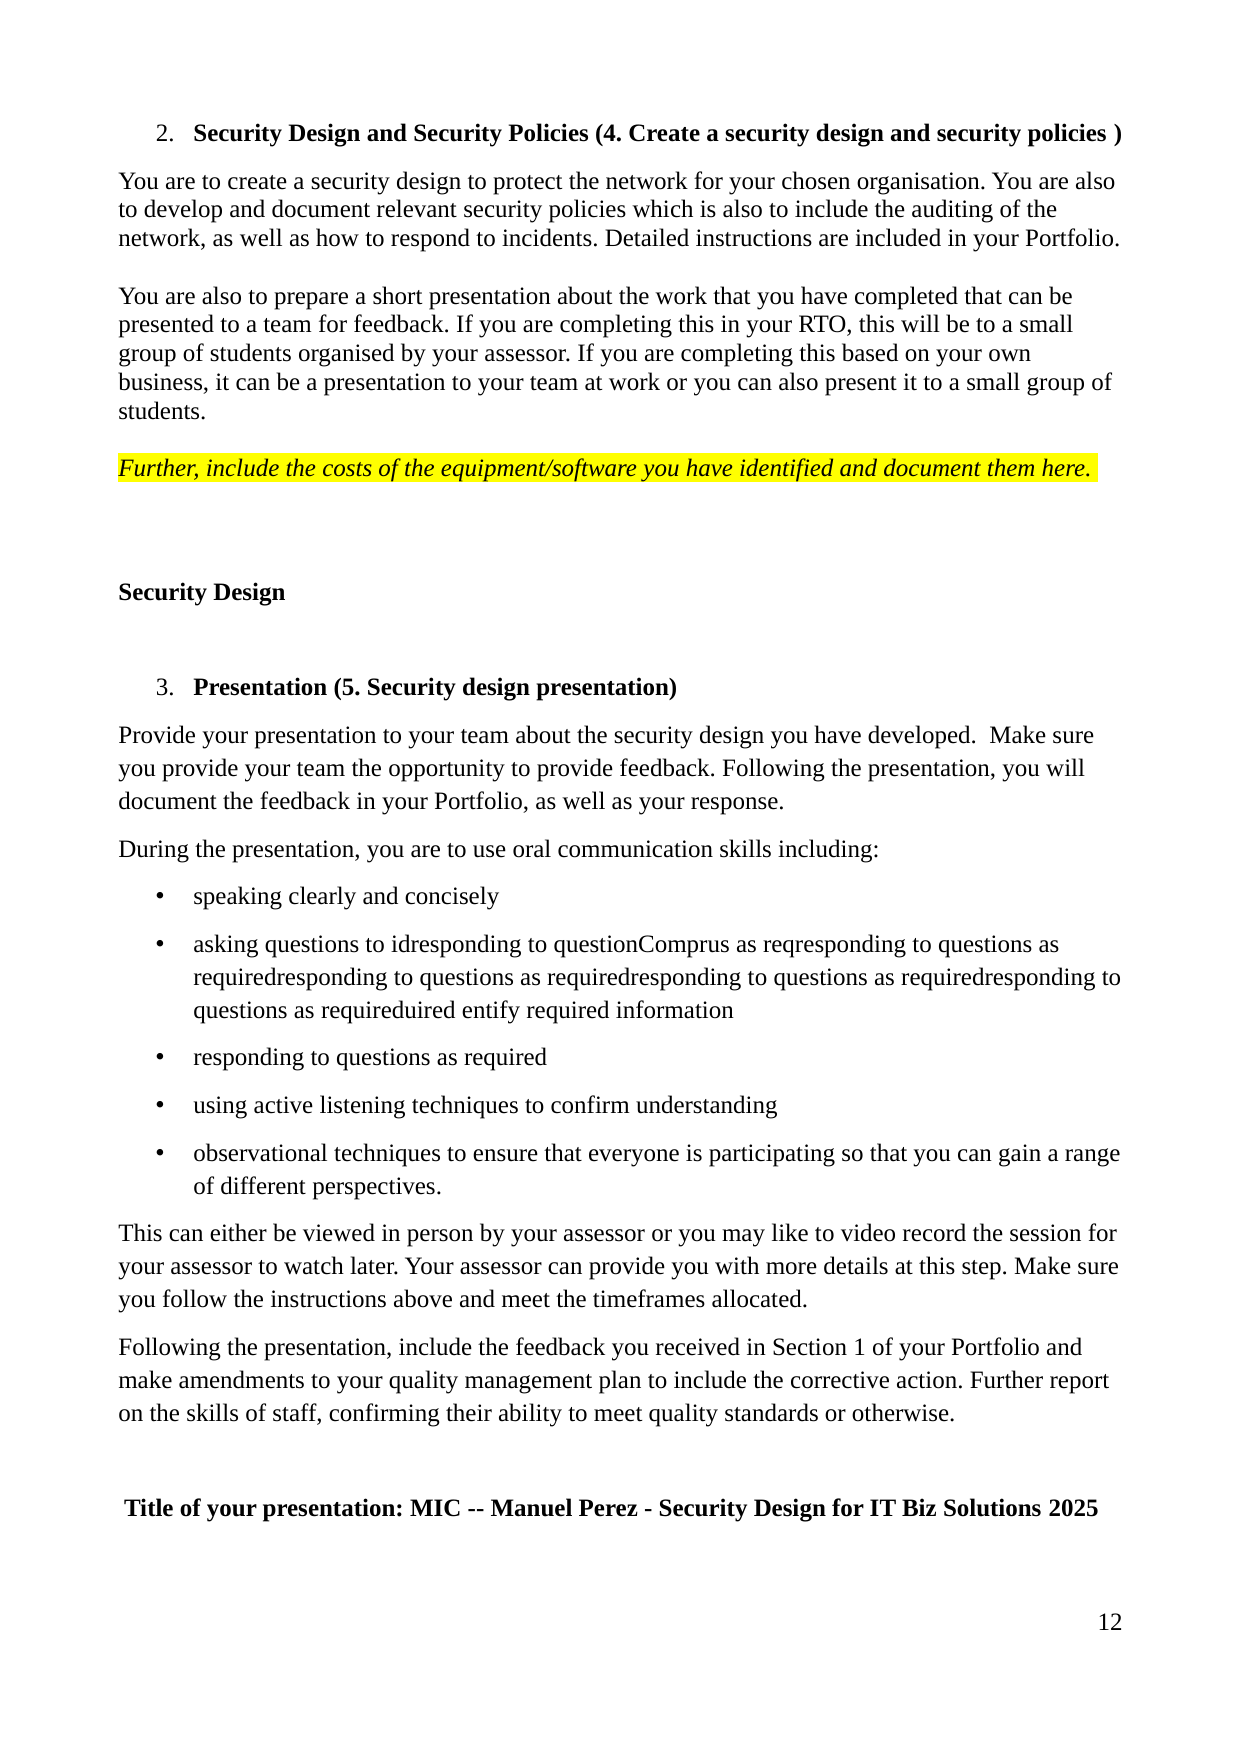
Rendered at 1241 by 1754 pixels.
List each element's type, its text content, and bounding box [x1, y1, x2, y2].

list speaking clearly and concisely [156, 881, 1122, 910]
list observational techniques to ensure that everyone is participating so that you can gain a range of different perspectives. [156, 1138, 1122, 1199]
text You are to create a security design to protect the network for your chosen organisation. You are also to develop and document relevant security policies which is also to include the auditing of the network, as well as how to respond to incidents. Detailed instructions are included in your Portfolio. [118, 166, 1122, 252]
list Presentation (5. Security design presentation) [156, 672, 1122, 701]
text Title of your presentation: MIC -- Manuel Perez - Security Design for IT Biz Solutions 2025 [118, 1493, 1122, 1522]
text Security Design [118, 577, 1122, 606]
list asking questions to idresponding to questionComprus as reqresponding to questions as requiredresponding to questions as requiredresponding to questions as requiredresponding to questions as requireduired entify required information [156, 929, 1122, 1024]
text During the presentation, you are to use oral communication skills including: [118, 834, 1122, 862]
text Following the presentation, include the feedback you received in Section 1 of your Portfolio and make amendments to your quality management plan to include the corrective action. Further report on the skills of staff, confirming their ability to meet quality standards or otherwise. [118, 1332, 1122, 1427]
text You are also to prepare a short presentation about the work that you have completed that can be presented to a team for feedback. If you are completing this in your RTO, this will be to a small group of students organised by your assessor. If you are completing this based on your own business, it can be a presentation to your team at work or you can also present it to a small group of students. [118, 281, 1122, 424]
list responding to questions as required [156, 1042, 1122, 1071]
list using active listening techniques to confirm understanding [156, 1090, 1122, 1119]
text Provide your presentation to your team about the security design you have developed. Make sure you provide your team the opportunity to provide feedback. Following the presentation, you will document the feedback in your Portfolio, as well as your response. [118, 720, 1122, 815]
text This can either be viewed in person by your assessor or you may like to video record the session for your assessor to watch later. Your assessor can provide you with more details at this step. Make sure you follow the instructions above and meet the timeframes allocated. [118, 1218, 1122, 1313]
list Security Design and Security Policies (4. Create a security design and security policies ) [156, 118, 1122, 147]
text Further, include the costs of the equipment/software you have identified and document them here. [118, 453, 1122, 482]
